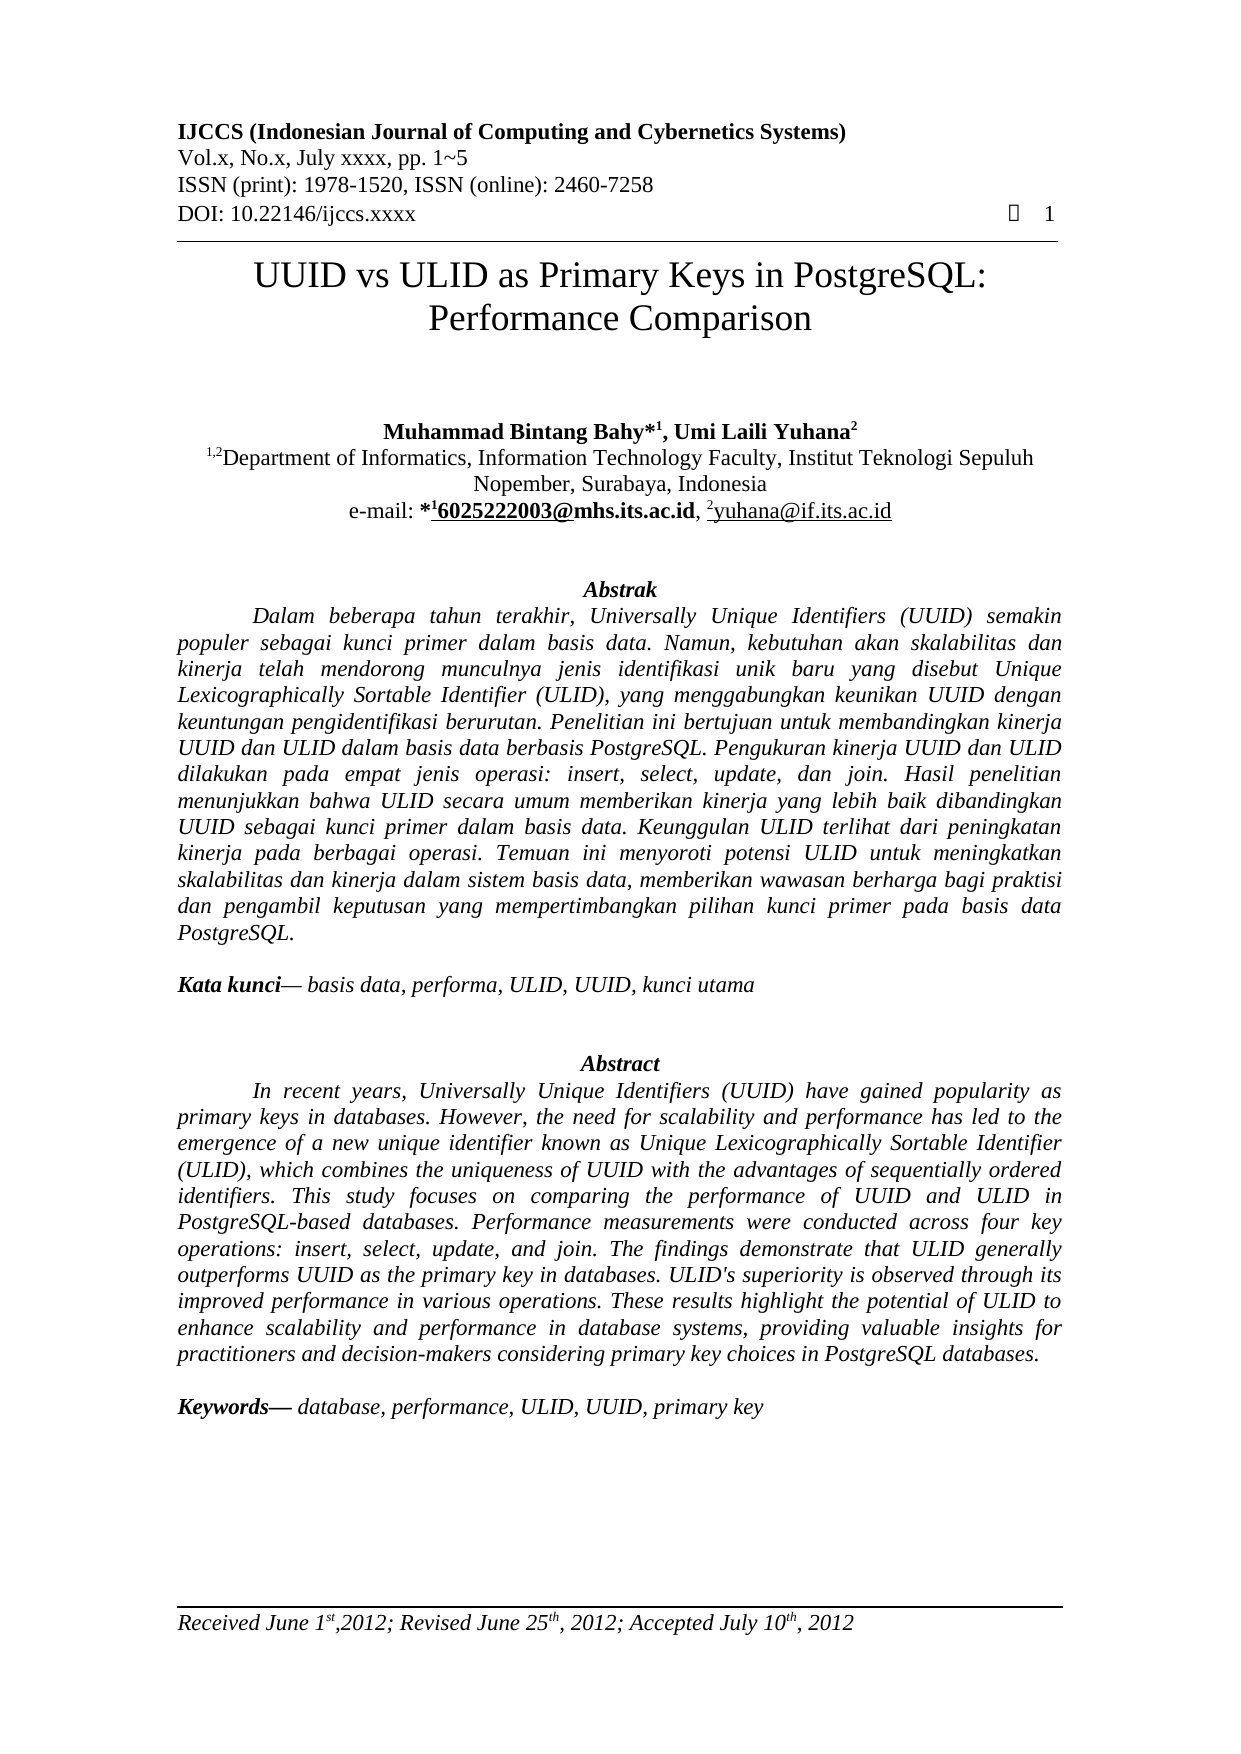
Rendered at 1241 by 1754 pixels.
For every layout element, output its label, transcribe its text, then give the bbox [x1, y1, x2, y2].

text In recent years, Universally Unique Identifiers (UUID) have gained popularity as primary keys in databases. However, the need for scalability and performance has led to the emergence of a new unique identifier known as Unique Lexicographically Sortable Identifier (ULID), which combines the uniqueness of UUID with the advantages of sequentially ordered identifiers. This study focuses on comparing the performance of UUID and ULID in PostgreSQL-based databases. Performance measurements were conducted across four key operations: insert, select, update, and join. The findings demonstrate that ULID generally outperforms UUID as the primary key in databases. ULID's superiority is observed through its improved performance in various operations. These results highlight the potential of ULID to enhance scalability and performance in database systems, providing valuable insights for practitioners and decision-makers considering primary key choices in PostgreSQL databases. [177, 1077, 1063, 1367]
text e-mail: *16025222003@mhs.its.ac.id, 2yuhana@if.its.ac.id [177, 497, 1063, 523]
text 1,2Department of Informatics, Information Technology Faculty, Institut Teknologi Sepuluh Nopember, Surabaya, Indonesia [177, 444, 1063, 497]
text Keywords— database, performance, ULID, UUID, primary key [177, 1393, 1063, 1419]
text Abstrak [177, 576, 1063, 602]
subtitle UUID vs ULID as Primary Keys in PostgreSQL: Performance Comparison [177, 252, 1063, 339]
text Dalam beberapa tahun terakhir, Universally Unique Identifiers (UUID) semakin populer sebagai kunci primer dalam basis data. Namun, kebutuhan akan skalabilitas dan kinerja telah mendorong munculnya jenis identifikasi unik baru yang disebut Unique Lexicographically Sortable Identifier (ULID), yang menggabungkan keunikan UUID dengan keuntungan pengidentifikasi berurutan. Penelitian ini bertujuan untuk membandingkan kinerja UUID dan ULID dalam basis data berbasis PostgreSQL. Pengukuran kinerja UUID dan ULID dilakukan pada empat jenis operasi: insert, select, update, dan join. Hasil penelitian menunjukkan bahwa ULID secara umum memberikan kinerja yang lebih baik dibandingkan UUID sebagai kunci primer dalam basis data. Keunggulan ULID terlihat dari peningkatan kinerja pada berbagai operasi. Temuan ini menyoroti potensi ULID untuk meningkatkan skalabilitas dan kinerja dalam sistem basis data, memberikan wawasan berharga bagi praktisi dan pengambil keputusan yang mempertimbangkan pilihan kunci primer pada basis data PostgreSQL. [177, 602, 1063, 945]
text Abstract [177, 1050, 1063, 1077]
text Kata kunci— basis data, performa, ULID, UUID, kunci utama [177, 971, 1063, 998]
text Muhammad Bintang Bahy*1, Umi Laili Yuhana2 [177, 418, 1063, 444]
